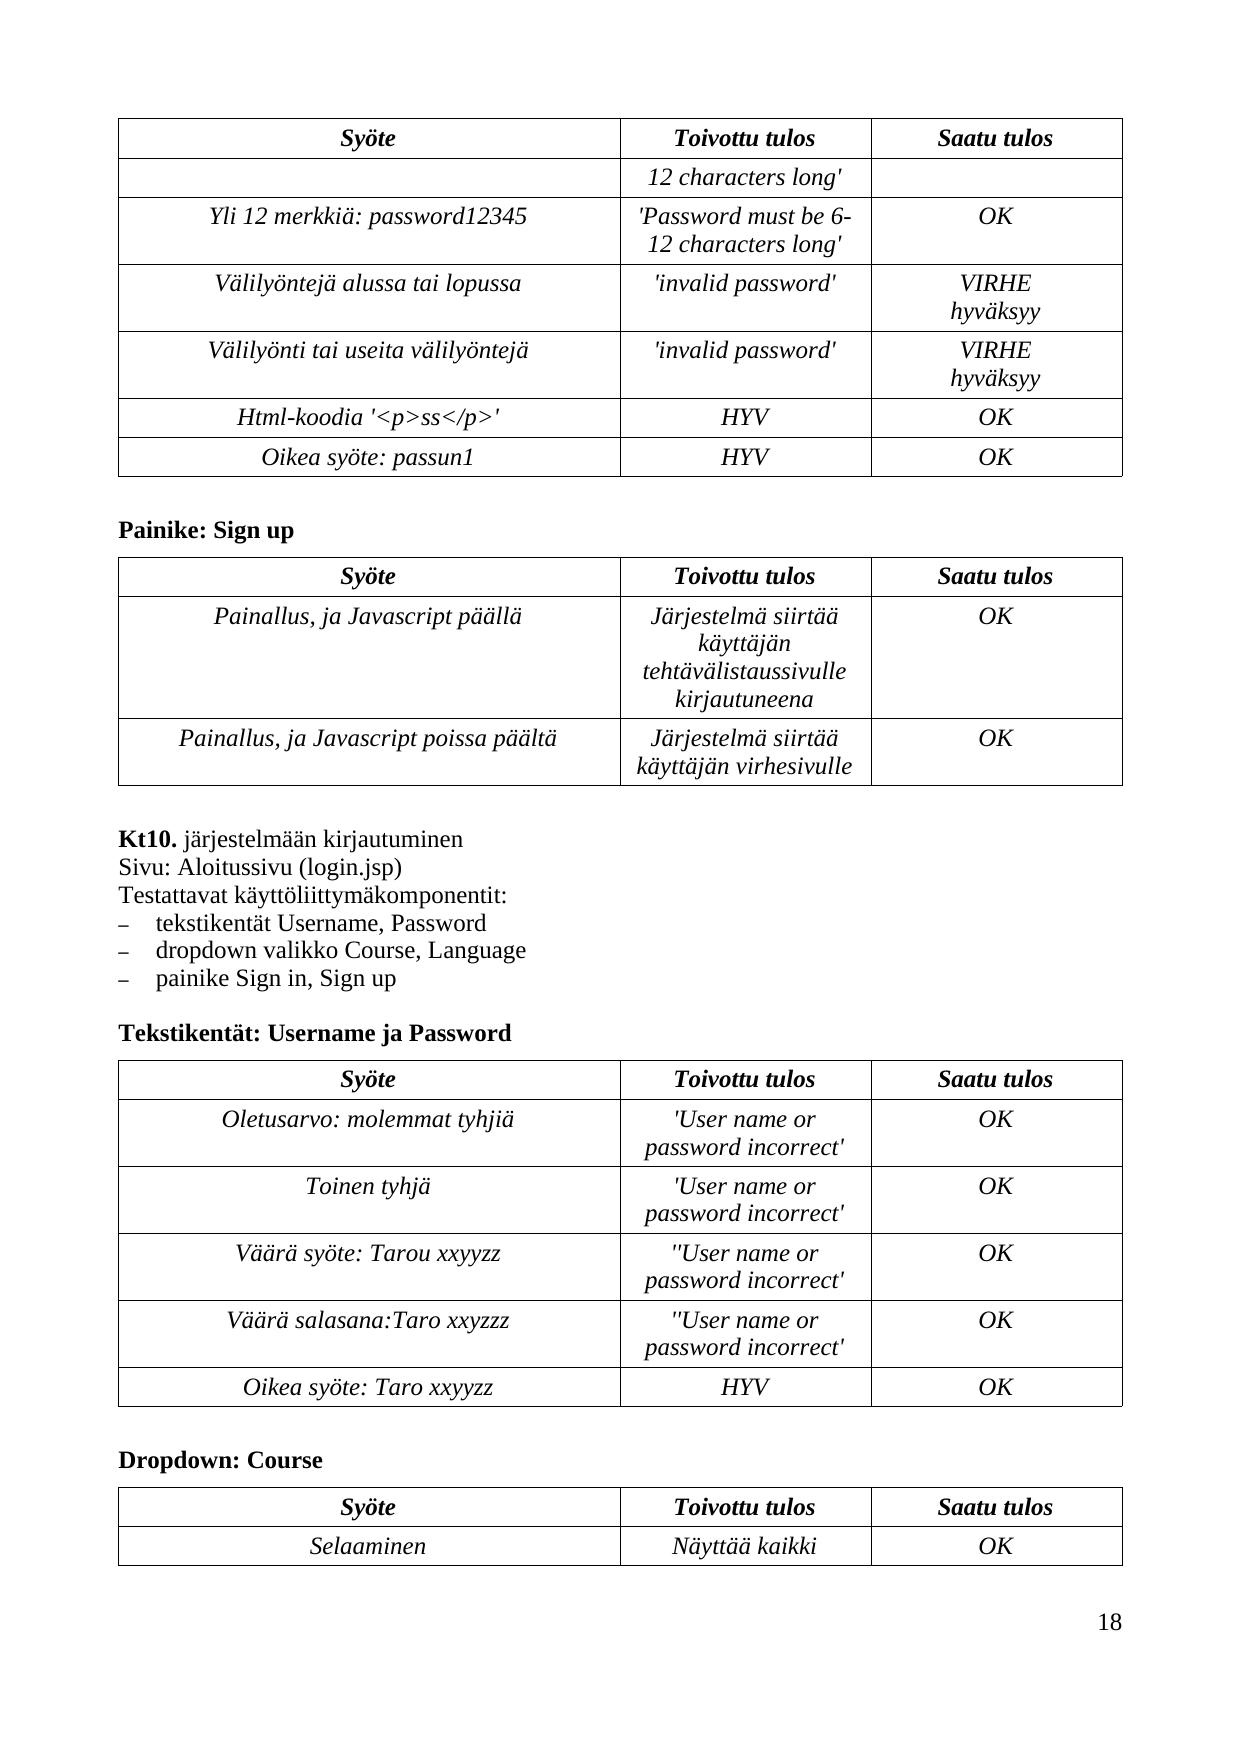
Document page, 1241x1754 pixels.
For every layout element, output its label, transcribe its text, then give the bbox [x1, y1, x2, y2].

table_cell Järjestelmä siirtää käyttäjän tehtävälistaussivulle kirjautuneena [621, 597, 871, 718]
table_cell VIRHE hyväksyy [872, 332, 1122, 398]
table_header Syöte [119, 119, 620, 157]
table_cell HYV [621, 1368, 871, 1406]
table_cell 'User name or password incorrect' [621, 1100, 871, 1166]
table_header Toivottu tulos [621, 558, 871, 596]
table_cell [872, 159, 1122, 197]
list tekstikentät Username, Password [118, 909, 1122, 936]
table_cell VIRHE hyväksyy [872, 265, 1122, 331]
table_cell OK [872, 597, 1122, 718]
text Tekstikentät: Username ja Password [118, 1019, 1122, 1047]
text Testattavat käyttöliittymäkomponentit: [118, 881, 1122, 909]
table_cell Toinen tyhjä [119, 1167, 620, 1233]
list painike Sign in, Sign up [118, 964, 1122, 992]
table_cell Väärä syöte: Tarou xxyyzz [119, 1234, 620, 1300]
list dropdown valikko Course, Language [118, 936, 1122, 964]
table_header Syöte [119, 1488, 620, 1526]
table_cell 'Password must be 6-12 characters long' [621, 198, 871, 264]
table_cell Välilyönti tai useita välilyöntejä [119, 332, 620, 398]
table_cell HYV [621, 399, 871, 437]
table_header Saatu tulos [872, 119, 1122, 157]
table_cell Oikea syöte: Taro xxyyzz [119, 1368, 620, 1406]
table_cell Näyttää kaikki [621, 1527, 871, 1565]
table_header Toivottu tulos [621, 1061, 871, 1099]
table_header Saatu tulos [872, 558, 1122, 596]
table_cell OK [872, 399, 1122, 437]
text Dropdown: Course [118, 1447, 1122, 1474]
table_cell Väärä salasana:Taro xxyzzz [119, 1301, 620, 1367]
table_cell Yli 12 merkkiä: password12345 [119, 198, 620, 264]
table_cell Oletusarvo: molemmat tyhjiä [119, 1100, 620, 1166]
text Kt10. järjestelmään kirjautuminen [118, 826, 1122, 853]
table_cell [119, 159, 620, 197]
table_cell 'User name or password incorrect' [621, 1167, 871, 1233]
table_header Syöte [119, 558, 620, 596]
table_cell OK [872, 1234, 1122, 1300]
table_cell Painallus, ja Javascript päällä [119, 597, 620, 718]
table_cell OK [872, 1527, 1122, 1565]
table_header Saatu tulos [872, 1061, 1122, 1099]
table_header Toivottu tulos [621, 119, 871, 157]
table_cell Oikea syöte: passun1 [119, 438, 620, 476]
table_cell HYV [621, 438, 871, 476]
table_header Toivottu tulos [621, 1488, 871, 1526]
table_cell OK [872, 1301, 1122, 1367]
table_cell Välilyöntejä alussa tai lopussa [119, 265, 620, 331]
table_cell 'invalid password' [621, 332, 871, 398]
table_cell OK [872, 1100, 1122, 1166]
table_cell Järjestelmä siirtää käyttäjän virhesivulle [621, 719, 871, 785]
table_header Saatu tulos [872, 1488, 1122, 1526]
table_cell OK [872, 1368, 1122, 1406]
table_cell Selaaminen [119, 1527, 620, 1565]
table_cell OK [872, 438, 1122, 476]
table_header Syöte [119, 1061, 620, 1099]
table_cell ''User name or password incorrect' [621, 1301, 871, 1367]
table_cell OK [872, 198, 1122, 264]
table_cell Html-koodia '<p>ss</p>' [119, 399, 620, 437]
table_cell Painallus, ja Javascript poissa päältä [119, 719, 620, 785]
table_cell 'invalid password' [621, 265, 871, 331]
table_cell OK [872, 1167, 1122, 1233]
table_cell OK [872, 719, 1122, 785]
text Sivu: Aloitussivu (login.jsp) [118, 853, 1122, 881]
text Painike: Sign up [118, 516, 1122, 544]
table_cell 12 characters long' [621, 159, 871, 197]
table_cell ''User name or password incorrect' [621, 1234, 871, 1300]
